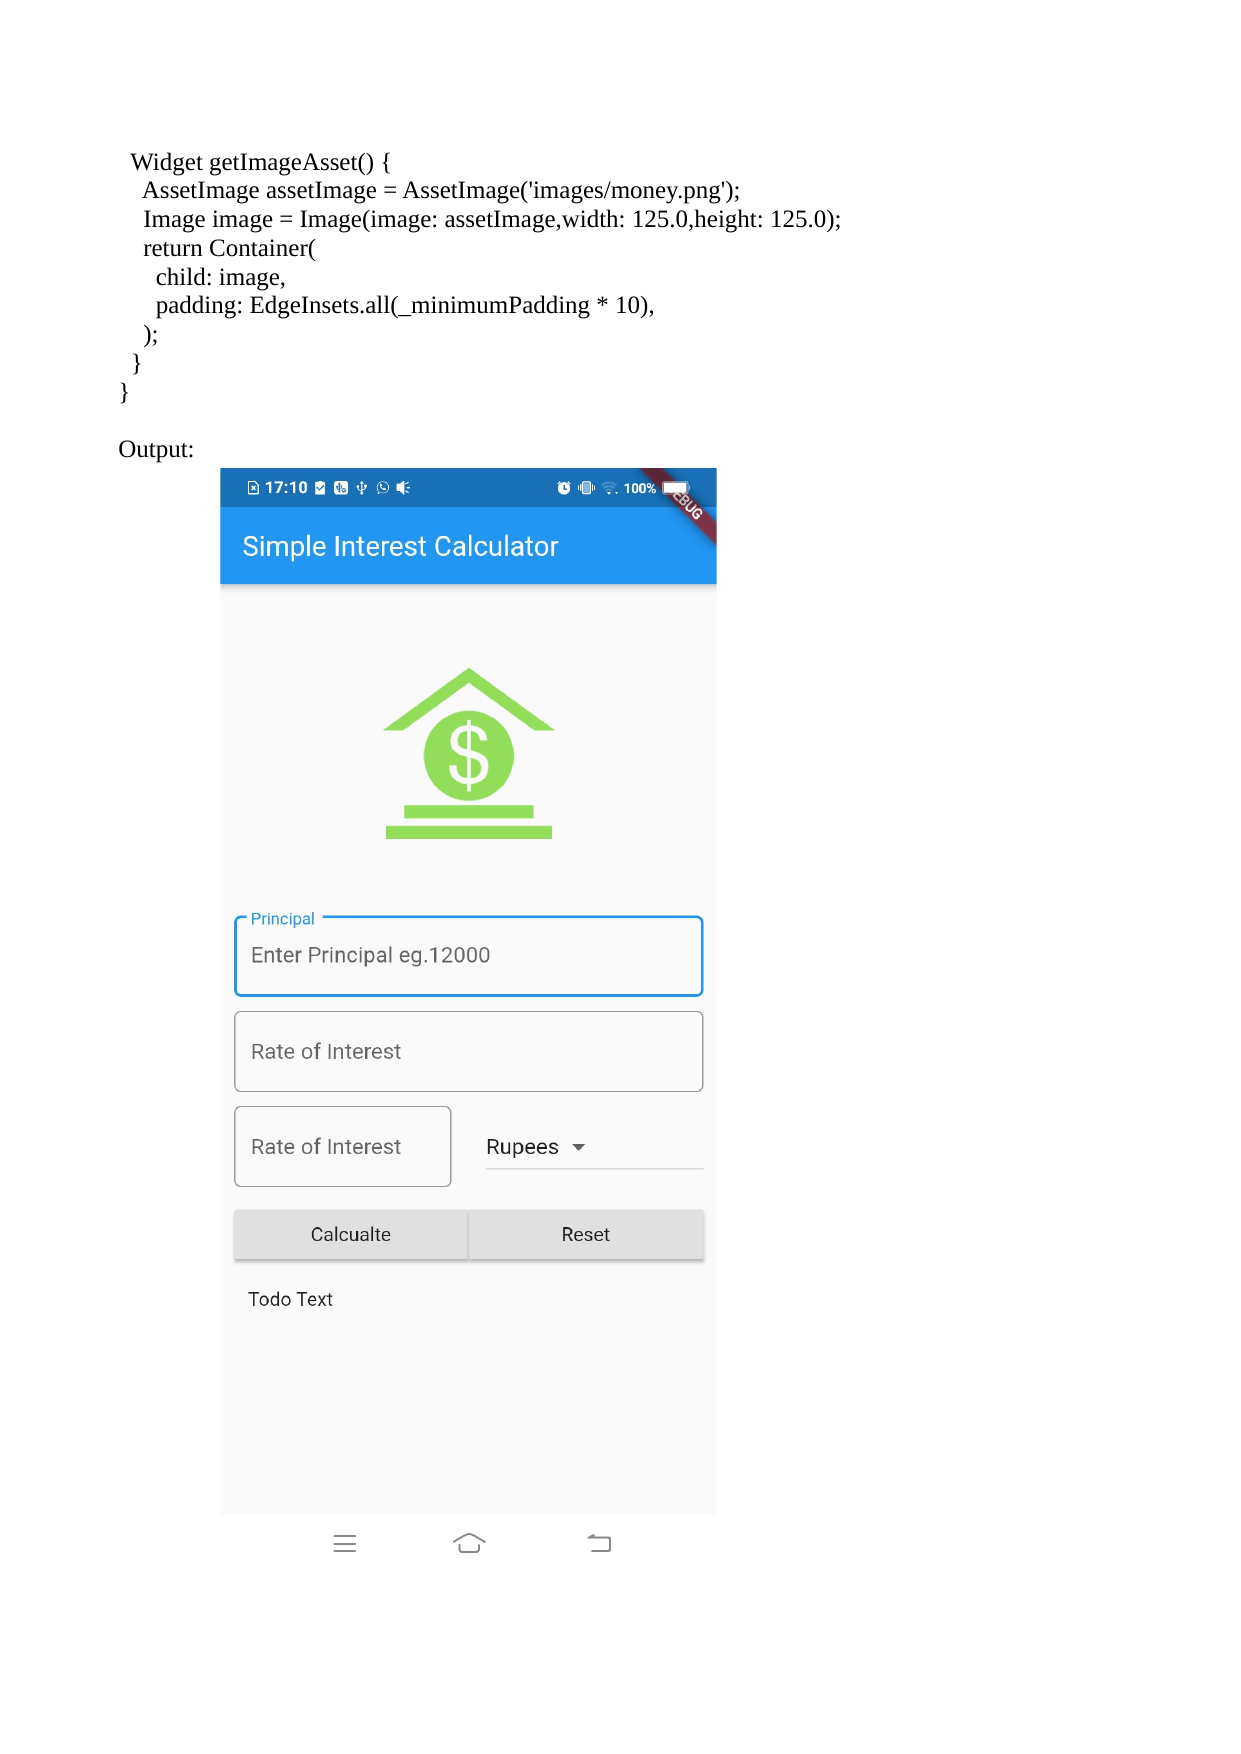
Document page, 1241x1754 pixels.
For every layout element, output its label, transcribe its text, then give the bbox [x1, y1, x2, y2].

text Output: [118, 434, 1122, 463]
text child: image, [118, 262, 1122, 291]
picture [220, 468, 717, 1572]
text padding: EdgeInsets.all(_minimumPadding * 10), [118, 291, 1122, 319]
text AssetImage assetImage = AssetImage('images/money.png'); [118, 176, 1122, 204]
text ); [118, 319, 1122, 348]
text } [118, 377, 1122, 406]
text Image image = Image(image: assetImage,width: 125.0,height: 125.0); [118, 204, 1122, 233]
text return Container( [118, 233, 1122, 262]
text Widget getImageAsset() { [118, 147, 1122, 176]
text } [118, 348, 1122, 377]
